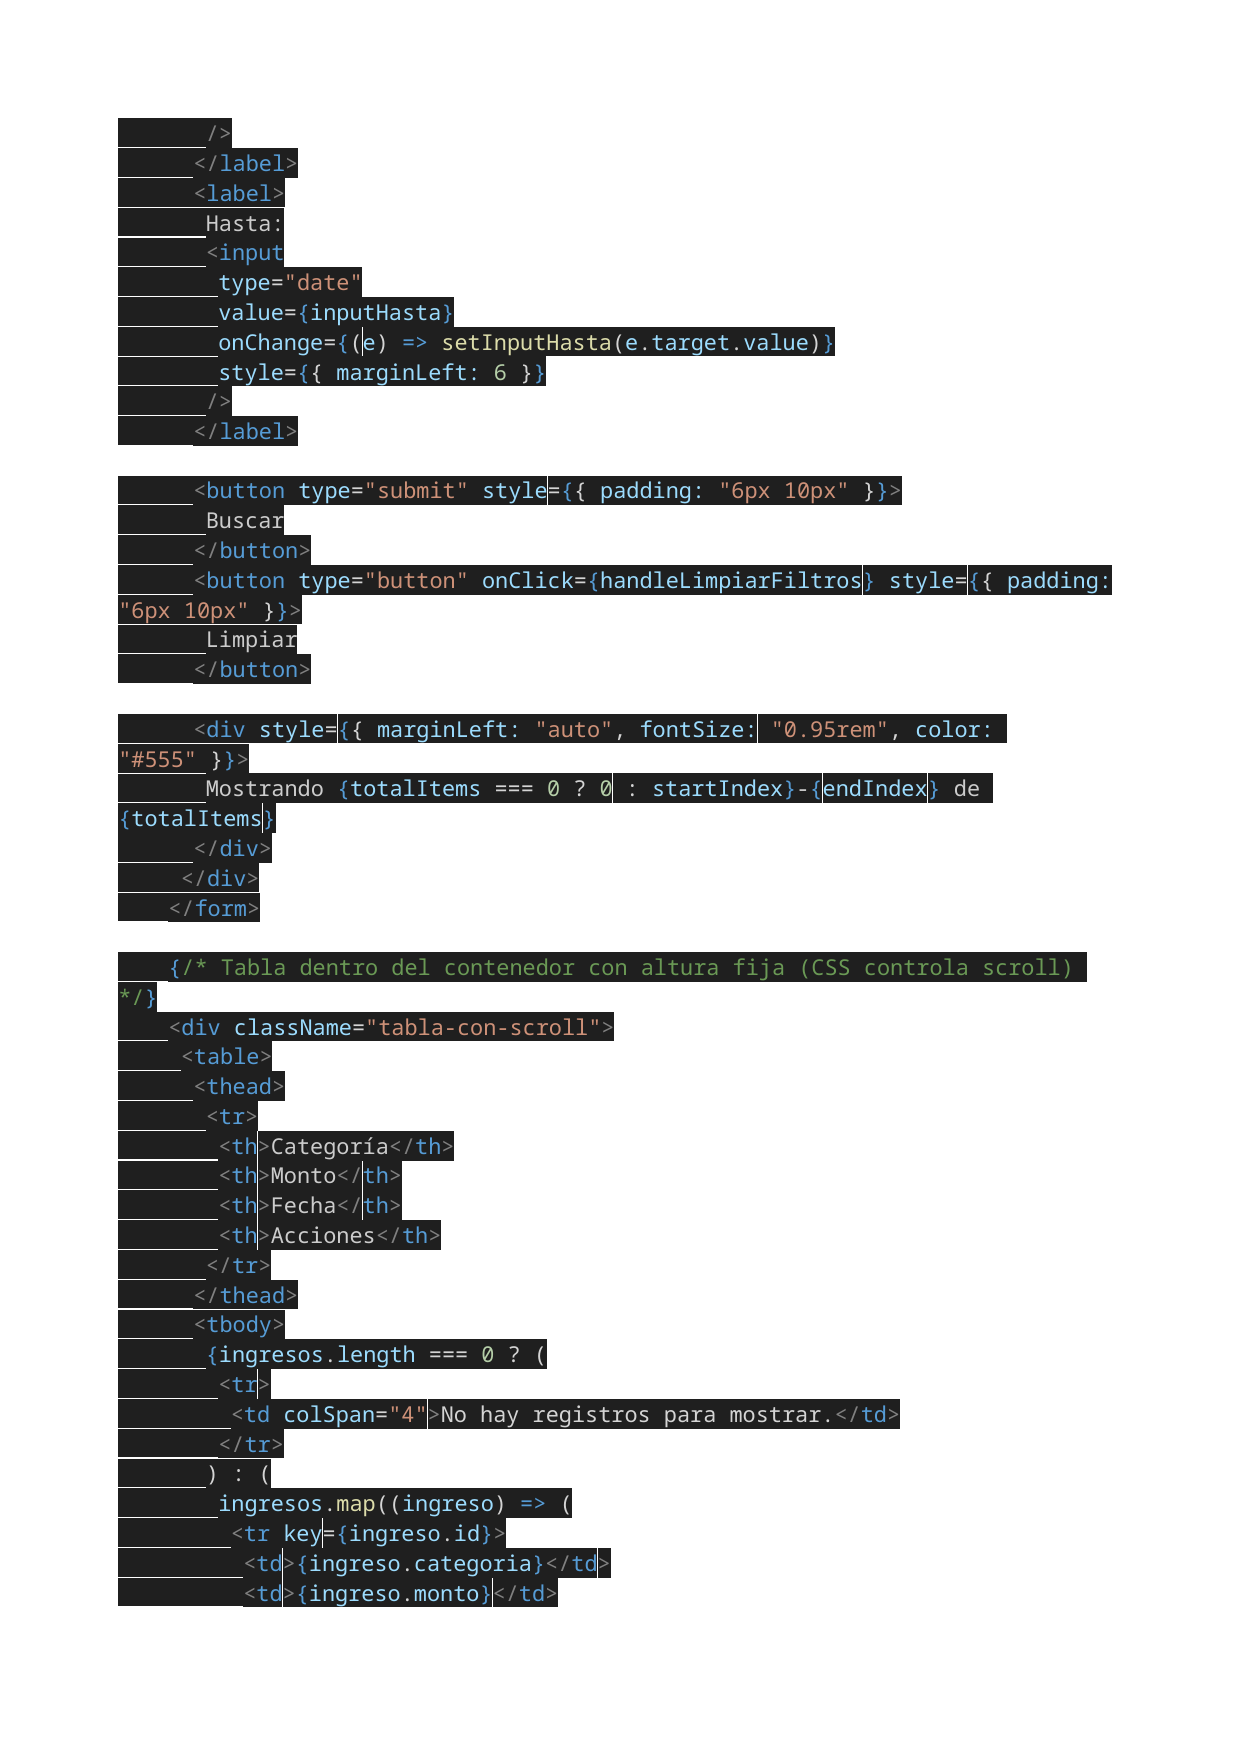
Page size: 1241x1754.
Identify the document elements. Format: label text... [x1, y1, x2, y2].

text <td>{ingreso.monto}</td> [118, 1578, 1122, 1607]
text <tr> [118, 1101, 1122, 1131]
text {ingresos.length === 0 ? ( [118, 1339, 1122, 1369]
text <th>Monto</th> [118, 1161, 1122, 1190]
text {/* Tabla dentro del contenedor con altura fija (CSS controla scroll) */} [118, 952, 1122, 1012]
text Limpiar [118, 624, 1122, 654]
text value={inputHasta} [118, 297, 1122, 327]
text /> [118, 118, 1122, 148]
text Mostrando {totalItems === 0 ? 0 : startIndex}-{endIndex} de {totalItems} [118, 773, 1122, 833]
text <thead> [118, 1071, 1122, 1101]
text type="date" [118, 267, 1122, 297]
text <td>{ingreso.categoria}</td> [118, 1548, 1122, 1578]
text <tbody> [118, 1309, 1122, 1339]
text <th>Categoría</th> [118, 1131, 1122, 1161]
text /> [118, 386, 1122, 416]
text </thead> [118, 1280, 1122, 1309]
text </label> [118, 416, 1122, 446]
text </div> [118, 863, 1122, 892]
text Buscar [118, 505, 1122, 535]
text <td colSpan="4">No hay registros para mostrar.</td> [118, 1399, 1122, 1429]
text <button type="submit" style={{ padding: "6px 10px" }}> [118, 476, 1122, 505]
text </form> [118, 892, 1122, 922]
text <table> [118, 1041, 1122, 1071]
text </tr> [118, 1429, 1122, 1458]
text <tr> [118, 1369, 1122, 1399]
text </div> [118, 833, 1122, 863]
text </label> [118, 148, 1122, 178]
text <div className="tabla-con-scroll"> [118, 1012, 1122, 1041]
text ingresos.map((ingreso) => ( [118, 1488, 1122, 1518]
text style={{ marginLeft: 6 }} [118, 356, 1122, 386]
text <th>Acciones</th> [118, 1220, 1122, 1250]
text ) : ( [118, 1458, 1122, 1488]
text <button type="button" onClick={handleLimpiarFiltros} style={{ padding: "6px 10px" }}> [118, 565, 1122, 624]
text </tr> [118, 1250, 1122, 1280]
text <tr key={ingreso.id}> [118, 1518, 1122, 1548]
text Hasta: [118, 207, 1122, 237]
text <input [118, 237, 1122, 267]
text onChange={(e) => setInputHasta(e.target.value)} [118, 327, 1122, 356]
text <div style={{ marginLeft: "auto", fontSize: "0.95rem", color: "#555" }}> [118, 714, 1122, 773]
text </button> [118, 535, 1122, 565]
text </button> [118, 654, 1122, 684]
text <th>Fecha</th> [118, 1190, 1122, 1220]
text <label> [118, 178, 1122, 207]
